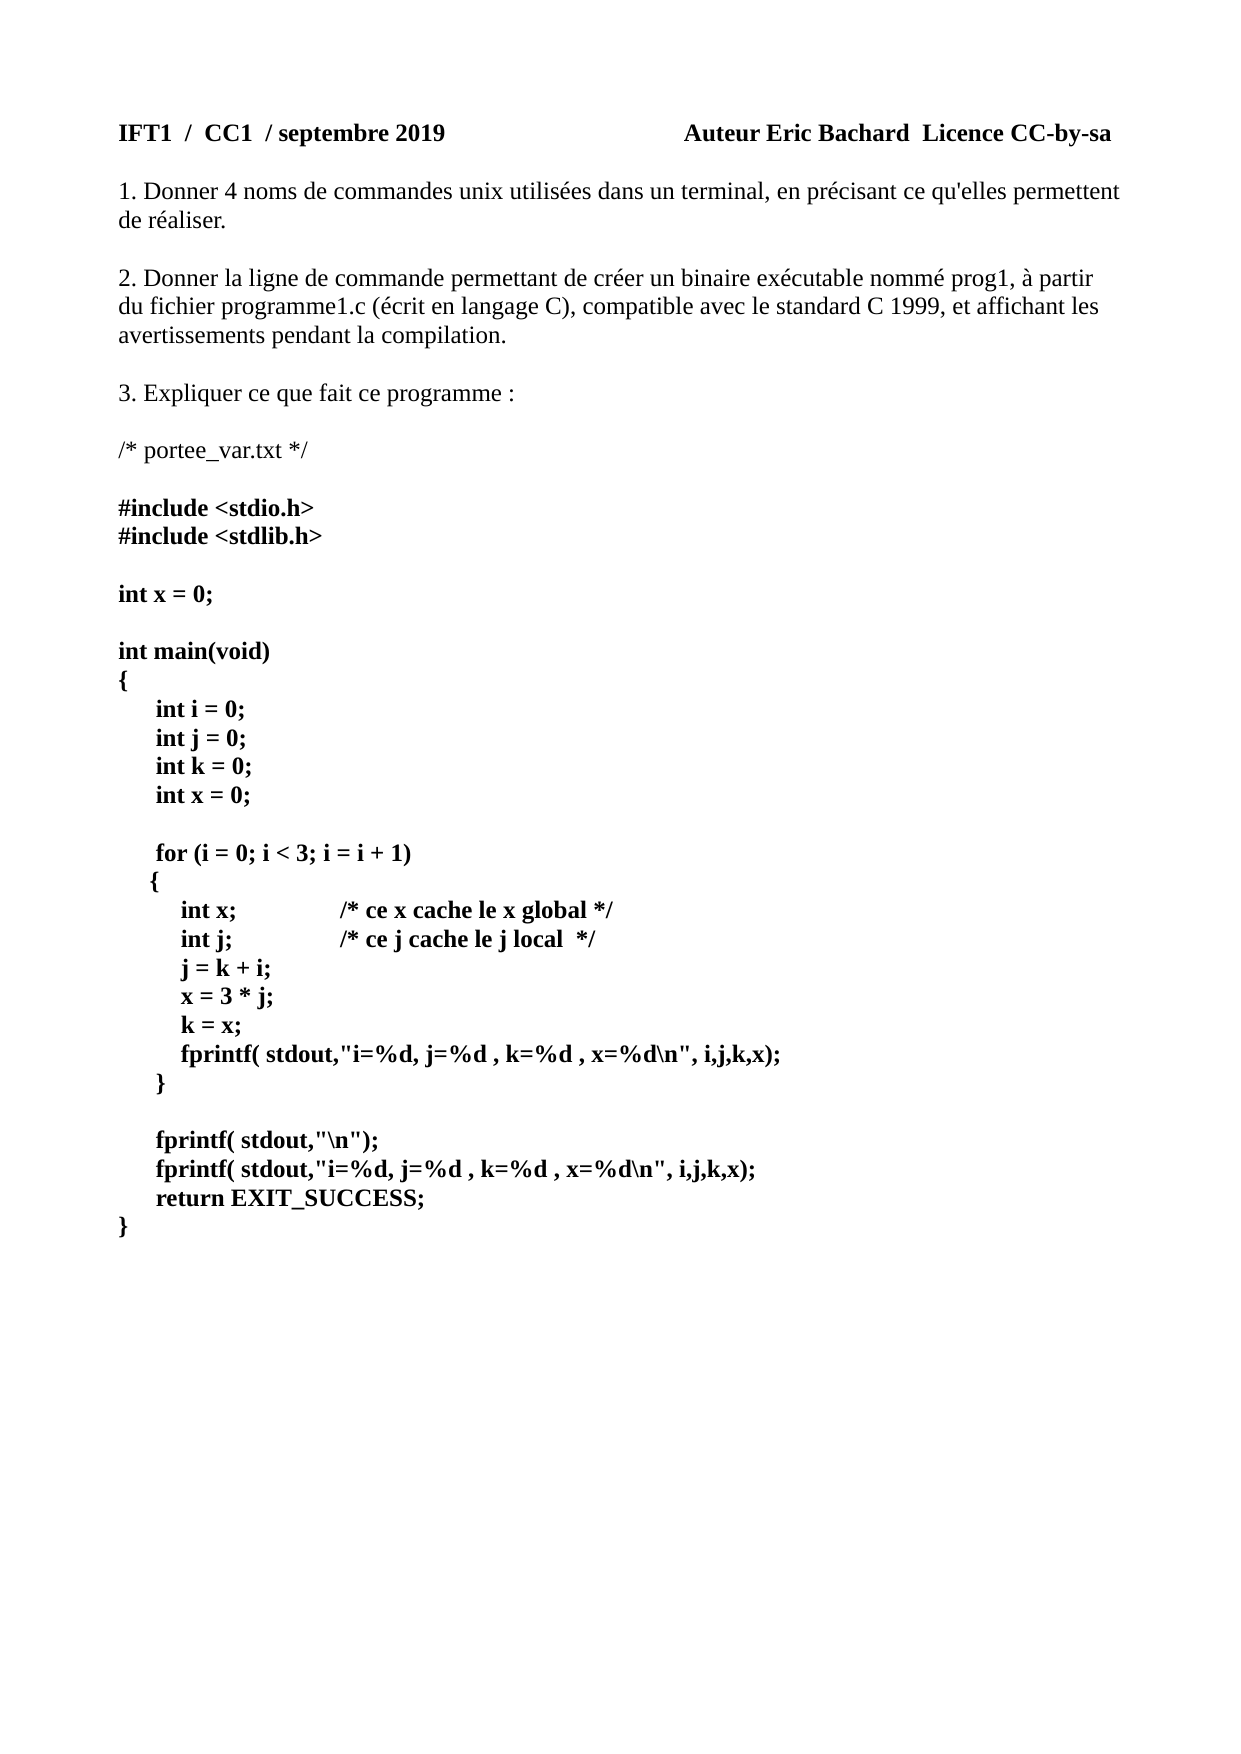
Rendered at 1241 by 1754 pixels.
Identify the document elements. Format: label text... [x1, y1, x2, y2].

text j = k + i; [118, 953, 1122, 981]
text for (i = 0; i < 3; i = i + 1) [118, 838, 1122, 866]
text int x = 0; [118, 579, 1122, 608]
text int i = 0; [118, 694, 1122, 723]
text int j; /* ce j cache le j local */ [118, 924, 1122, 953]
text int x = 0; [118, 780, 1122, 809]
text x = 3 * j; [118, 981, 1122, 1010]
text 1. Donner 4 noms de commandes unix utilisées dans un terminal, en précisant ce qu'elles permettent de réaliser. [118, 176, 1122, 234]
text int j = 0; [118, 723, 1122, 751]
text fprintf( stdout,"i=%d, j=%d , k=%d , x=%d\n", i,j,k,x); [118, 1039, 1122, 1068]
text } [118, 1068, 1122, 1096]
text { [118, 665, 1122, 694]
text int k = 0; [118, 751, 1122, 780]
text } [118, 1211, 1122, 1240]
text #include <stdlib.h> [118, 521, 1122, 550]
text { [118, 866, 1122, 895]
text int main(void) [118, 636, 1122, 665]
text fprintf( stdout,"\n"); [118, 1125, 1122, 1154]
text return EXIT_SUCCESS; [118, 1183, 1122, 1211]
text fprintf( stdout,"i=%d, j=%d , k=%d , x=%d\n", i,j,k,x); [118, 1154, 1122, 1183]
text 3. Expliquer ce que fait ce programme : [118, 378, 1122, 406]
text 2. Donner la ligne de commande permettant de créer un binaire exécutable nommé prog1, à partir du fichier programme1.c (écrit en langage C), compatible avec le standard C 1999, et affichant les avertissements pendant la compilation. [118, 263, 1122, 349]
text /* portee_var.txt */ [118, 435, 1122, 464]
text int x; /* ce x cache le x global */ [118, 895, 1122, 924]
text #include <stdio.h> [118, 493, 1122, 521]
text k = x; [118, 1010, 1122, 1039]
